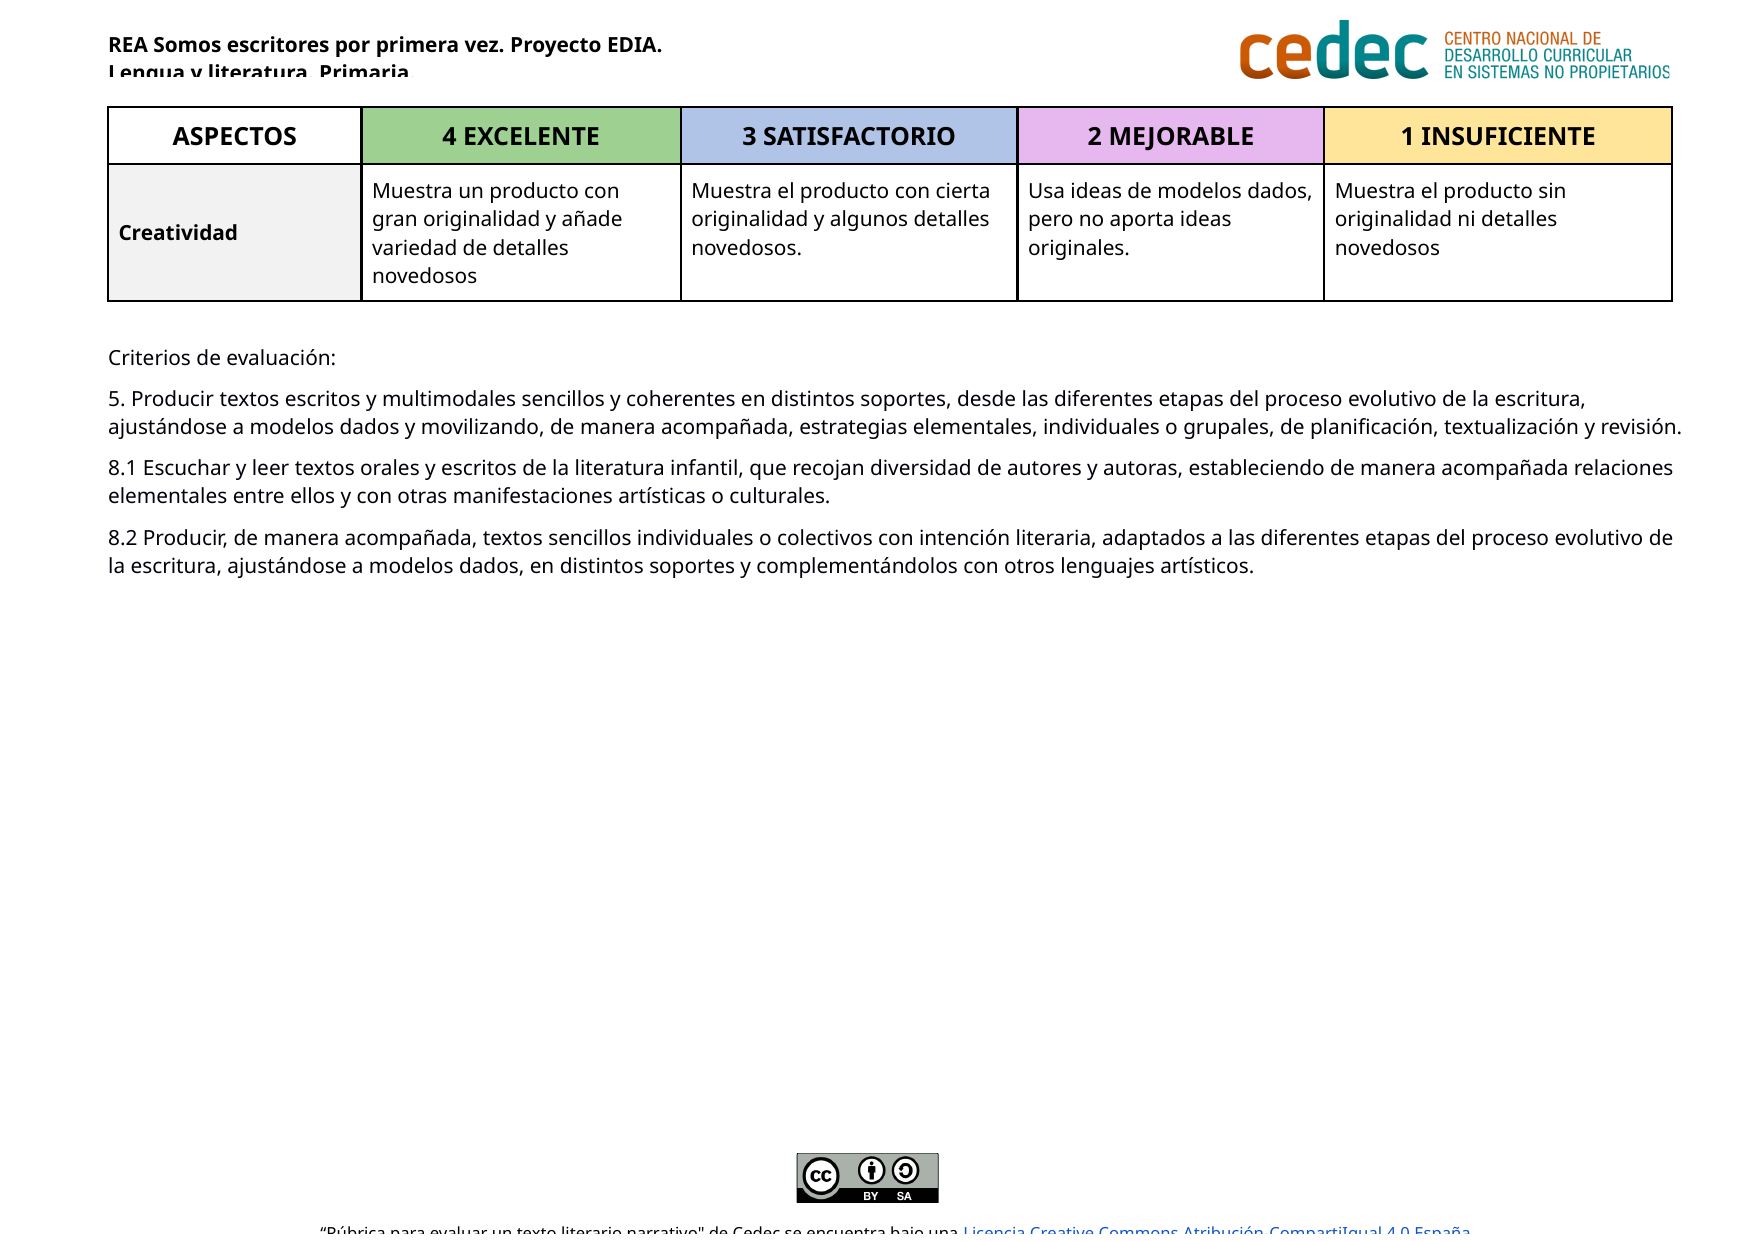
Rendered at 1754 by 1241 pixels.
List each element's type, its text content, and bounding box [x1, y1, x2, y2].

table_header 1 INSUFICIENTE [1325, 108, 1671, 163]
table_cell Creatividad [109, 165, 360, 300]
text 5. Producir textos escritos y multimodales sencillos y coherentes en distintos soportes, desde las diferentes etapas del proceso evolutivo de la escritura, ajustándose a modelos dados y movilizando, de manera acompañada, estrategias elementales, individuales o grupales, de planificación, textualización y revisión. [108, 384, 1688, 441]
picture [796, 1153, 939, 1203]
table_cell Muestra el producto sin originalidad ni detalles novedosos [1325, 165, 1671, 300]
table_header 3 SATISFACTORIO [682, 108, 1016, 163]
table_cell Usa ideas de modelos dados, pero no aporta ideas originales. [1019, 165, 1323, 300]
table_header 2 MEJORABLE [1019, 108, 1323, 163]
text 8.1 Escuchar y leer textos orales y escritos de la literatura infantil, que recojan diversidad de autores y autoras, estableciendo de manera acompañada relaciones elementales entre ellos y con otras manifestaciones artísticas o culturales. [108, 453, 1688, 510]
text 8.2 Producir, de manera acompañada, textos sencillos individuales o colectivos con intención literaria, adaptados a las diferentes etapas del proceso evolutivo de la escritura, ajustándose a modelos dados, en distintos soportes y complementándolos con otros lenguajes artísticos. [108, 523, 1688, 579]
table_header 4 EXCELENTE [363, 108, 680, 163]
table_header ASPECTOS [109, 108, 360, 163]
table_cell Muestra un producto con gran originalidad y añade variedad de detalles novedosos [363, 165, 680, 300]
picture [1240, 20, 1670, 79]
table_cell Muestra el producto con cierta originalidad y algunos detalles novedosos. [682, 165, 1016, 300]
text Criterios de evaluación: [108, 343, 1688, 371]
